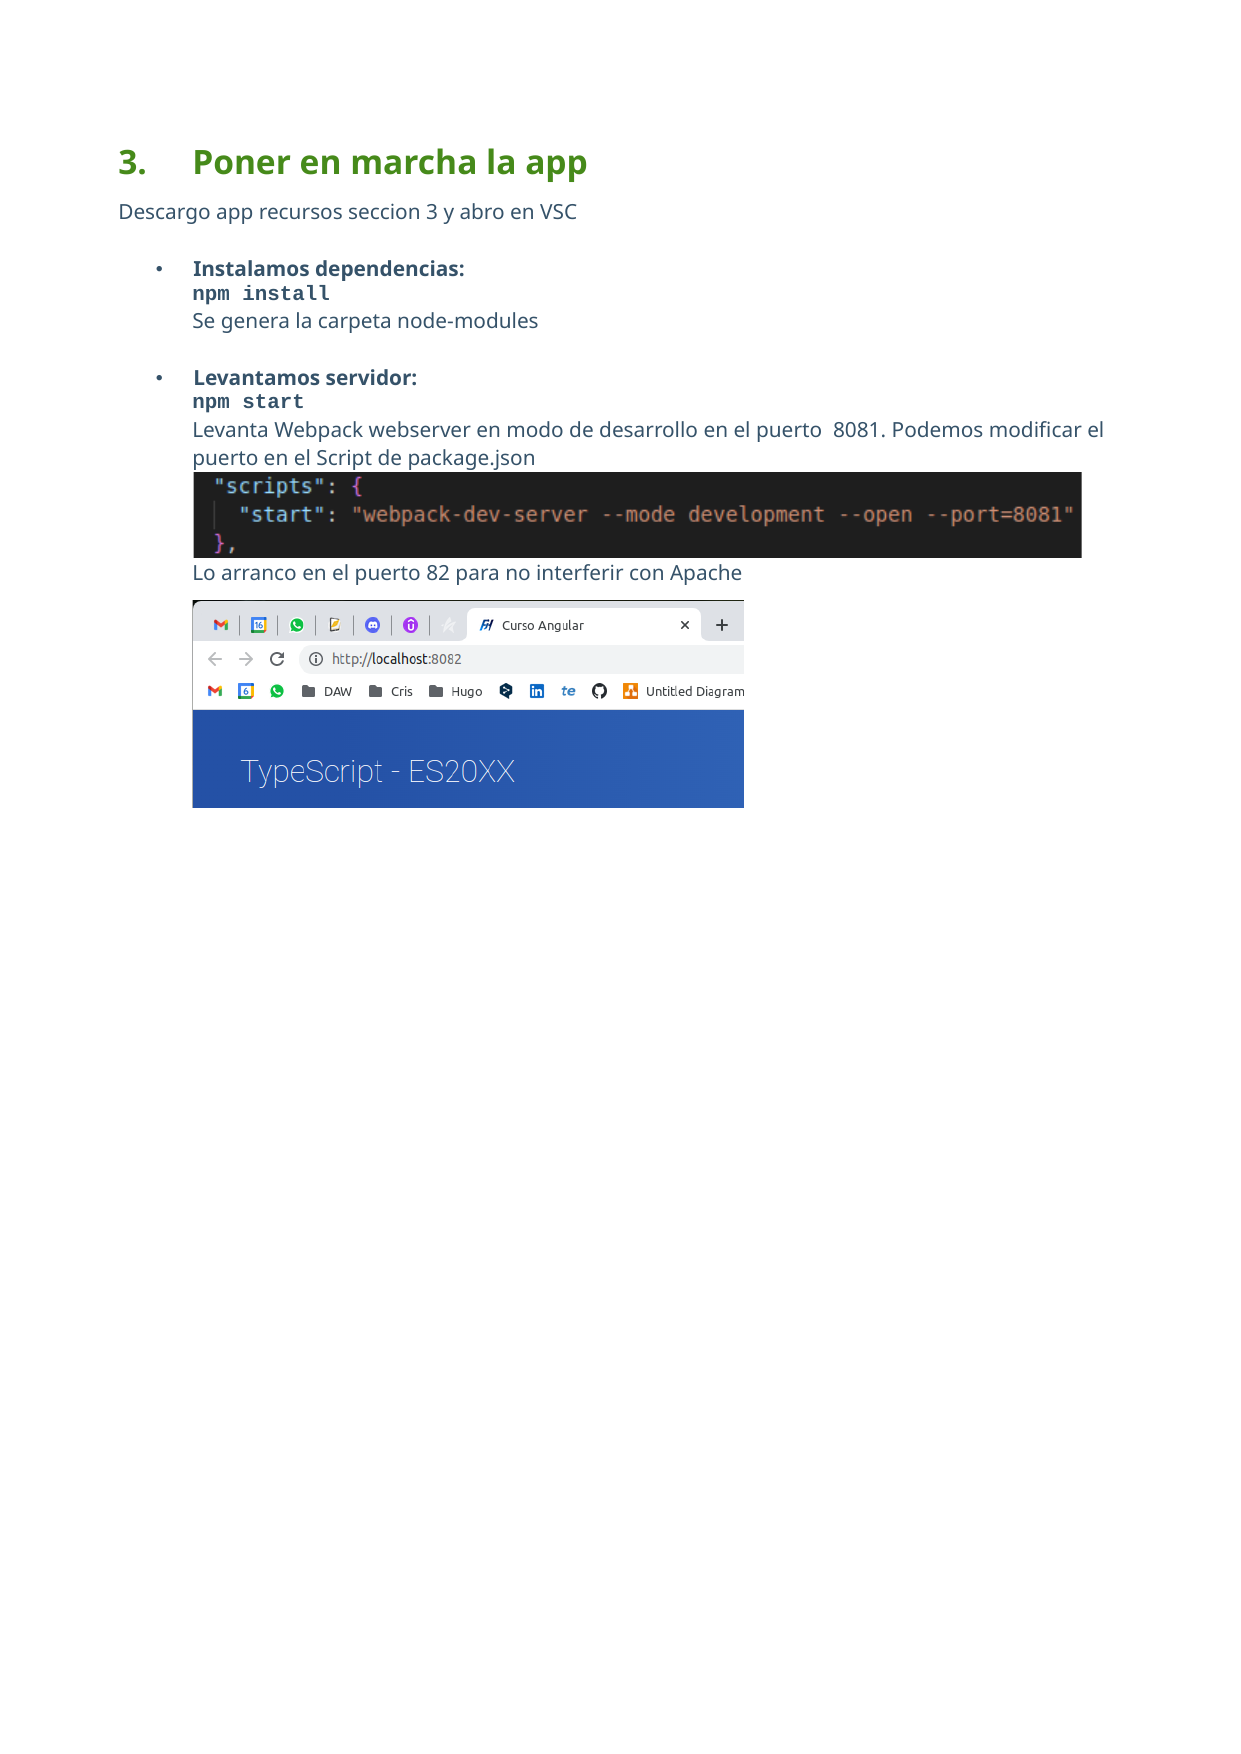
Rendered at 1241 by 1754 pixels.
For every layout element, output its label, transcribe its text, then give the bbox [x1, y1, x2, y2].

list Lo arranco en el puerto 82 para no interferir con Apache [192, 472, 1122, 586]
list Levanta Webpack webserver en modo de desarrollo en el puerto 8081. Podemos modificar el puerto en el Script de package.json [192, 415, 1122, 472]
picture [192, 600, 744, 808]
text Descargo app recursos seccion 3 y abro en VSC [118, 197, 1122, 226]
text npm install [192, 282, 1122, 306]
subtitle Poner en marcha la app [118, 139, 1122, 185]
text Se genera la carpeta node-modules [192, 306, 1122, 334]
list Levantamos servidor: [156, 363, 1122, 391]
list Instalamos dependencias: [156, 254, 1122, 282]
picture [193, 472, 1082, 558]
list npm start [192, 391, 1122, 415]
